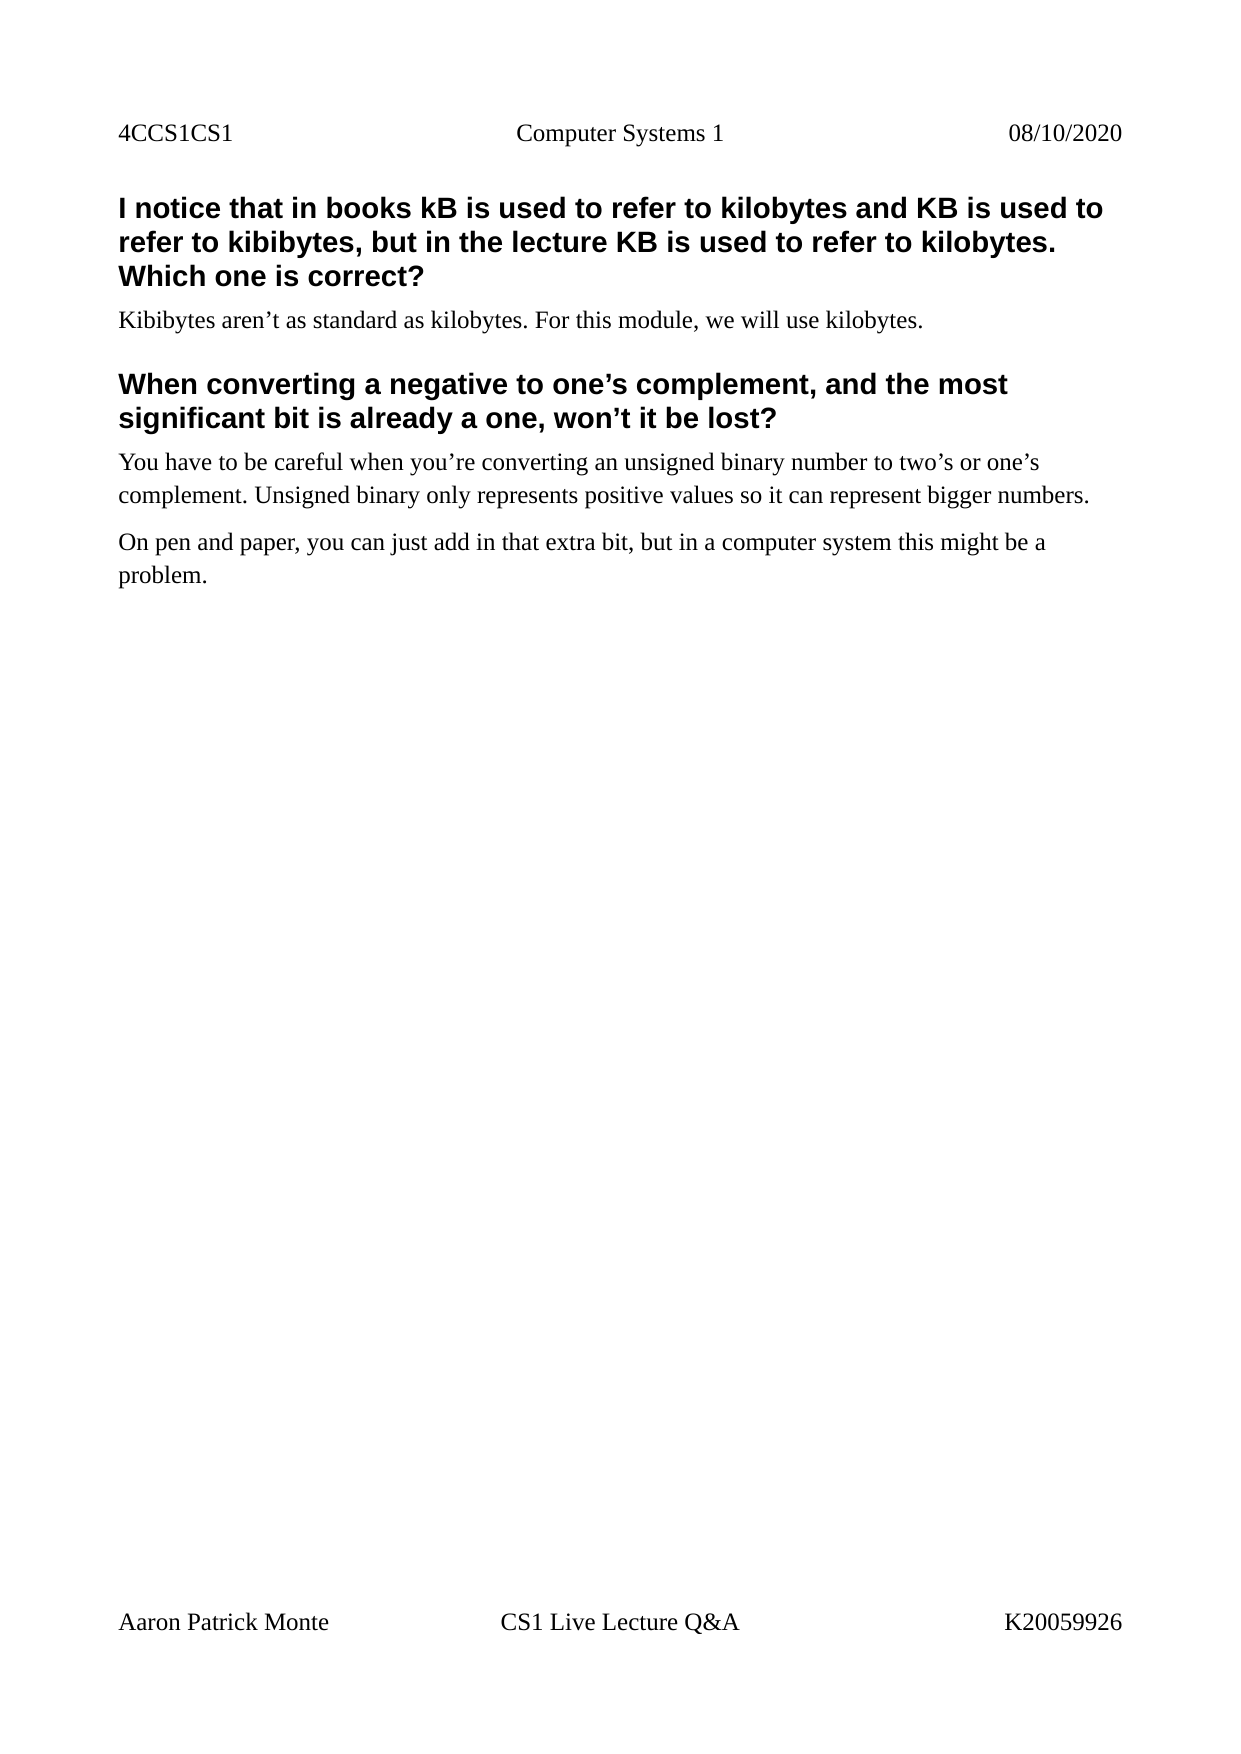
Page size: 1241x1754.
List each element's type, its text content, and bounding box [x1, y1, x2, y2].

text Kibibytes aren’t as standard as kilobytes. For this module, we will use kilobytes. [118, 305, 1122, 333]
subtitle I notice that in books kB is used to refer to kilobytes and KB is used to refer to kibibytes, but in the lecture KB is used to refer to kilobytes. Which one is correct? [118, 191, 1122, 292]
subtitle When converting a negative to one’s complement, and the most significant bit is already a one, won’t it be lost? [118, 367, 1122, 434]
text On pen and paper, you can just add in that extra bit, but in a computer system this might be a problem. [118, 527, 1122, 589]
text You have to be careful when you’re converting an unsigned binary number to two’s or one’s complement. Unsigned binary only represents positive values so it can represent bigger numbers. [118, 447, 1122, 509]
